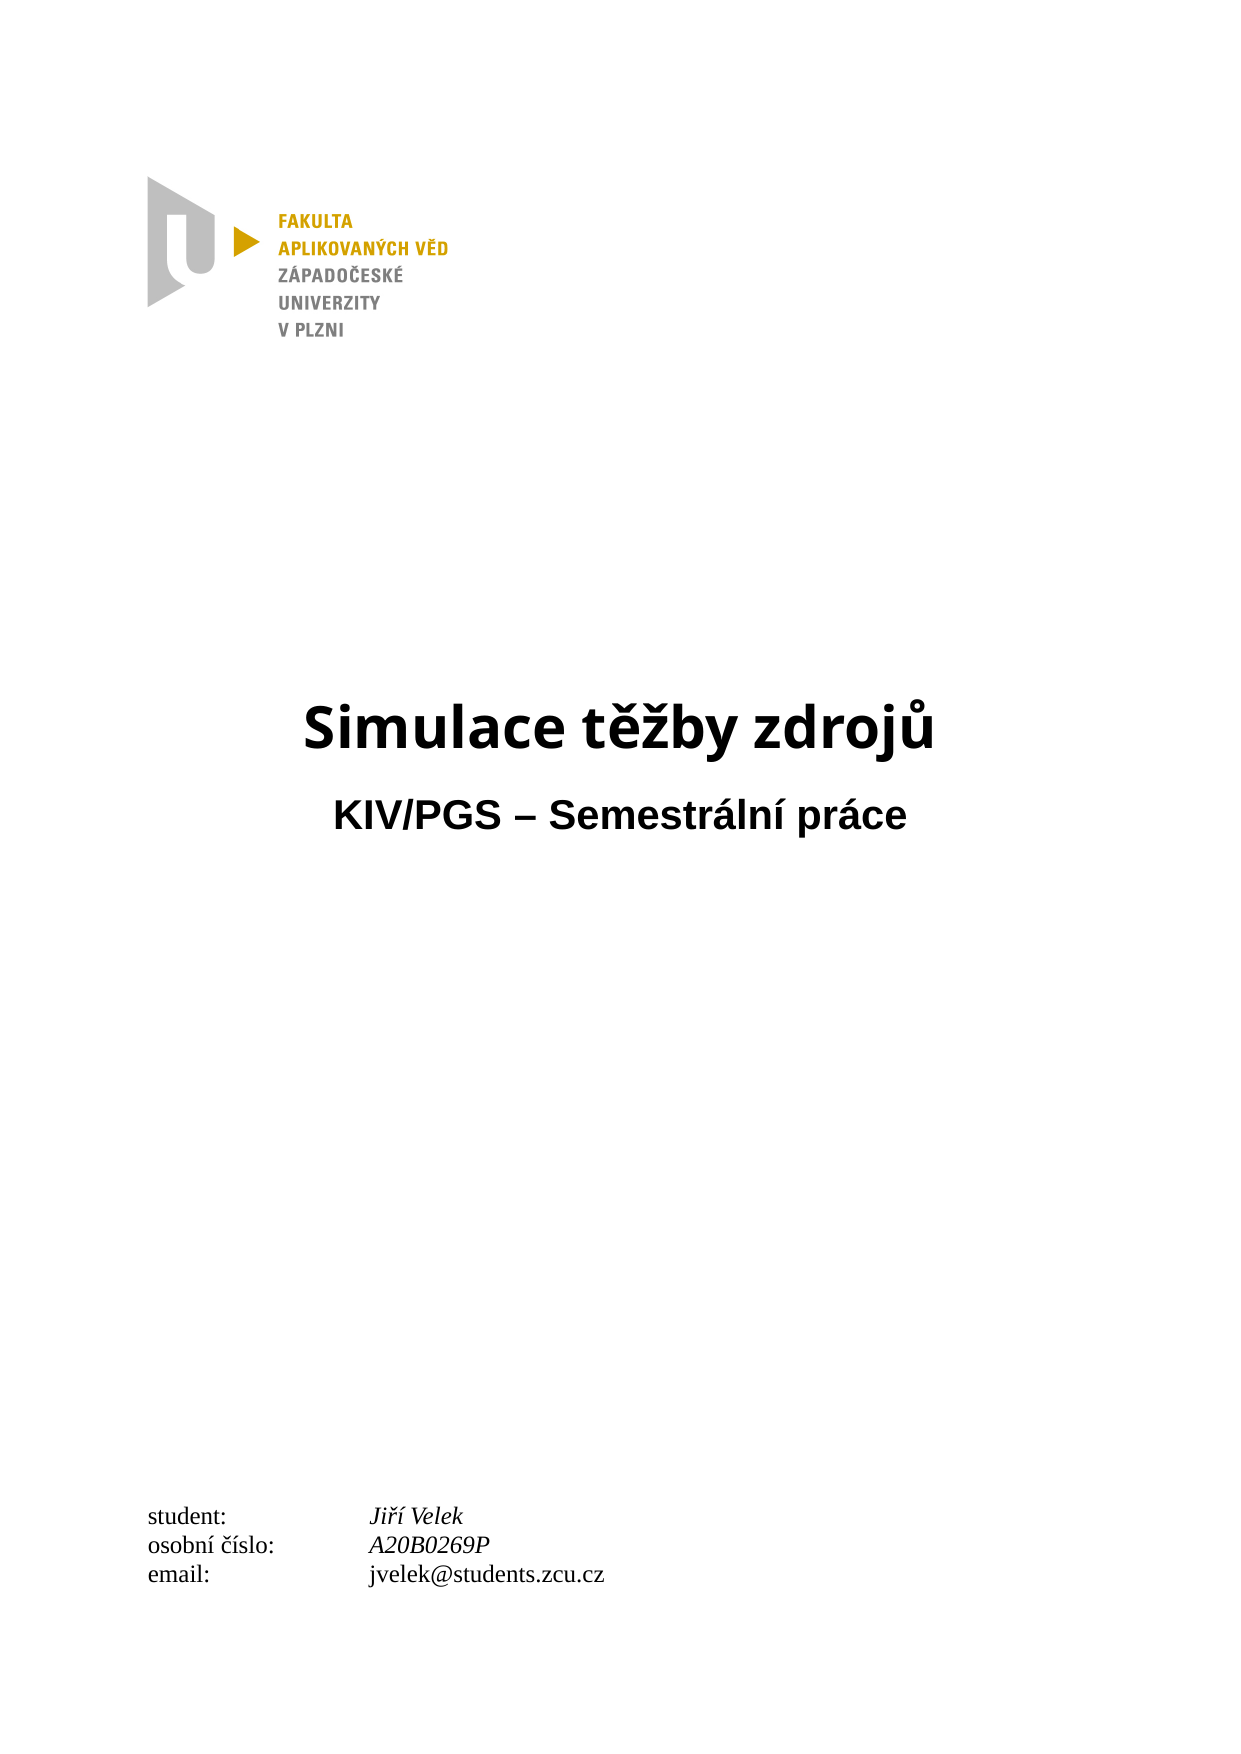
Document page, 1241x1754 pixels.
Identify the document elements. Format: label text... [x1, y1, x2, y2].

text email: jvelek@students.zcu.cz [148, 1559, 1093, 1587]
subtitle KIV/PGS – Semestrální práce [148, 791, 1093, 839]
text osobní číslo: A20B0269P [148, 1530, 1093, 1559]
picture [147, 176, 448, 337]
text Simulace těžby zdrojů [148, 686, 1093, 766]
text student: Jiří Velek [148, 1501, 1093, 1530]
